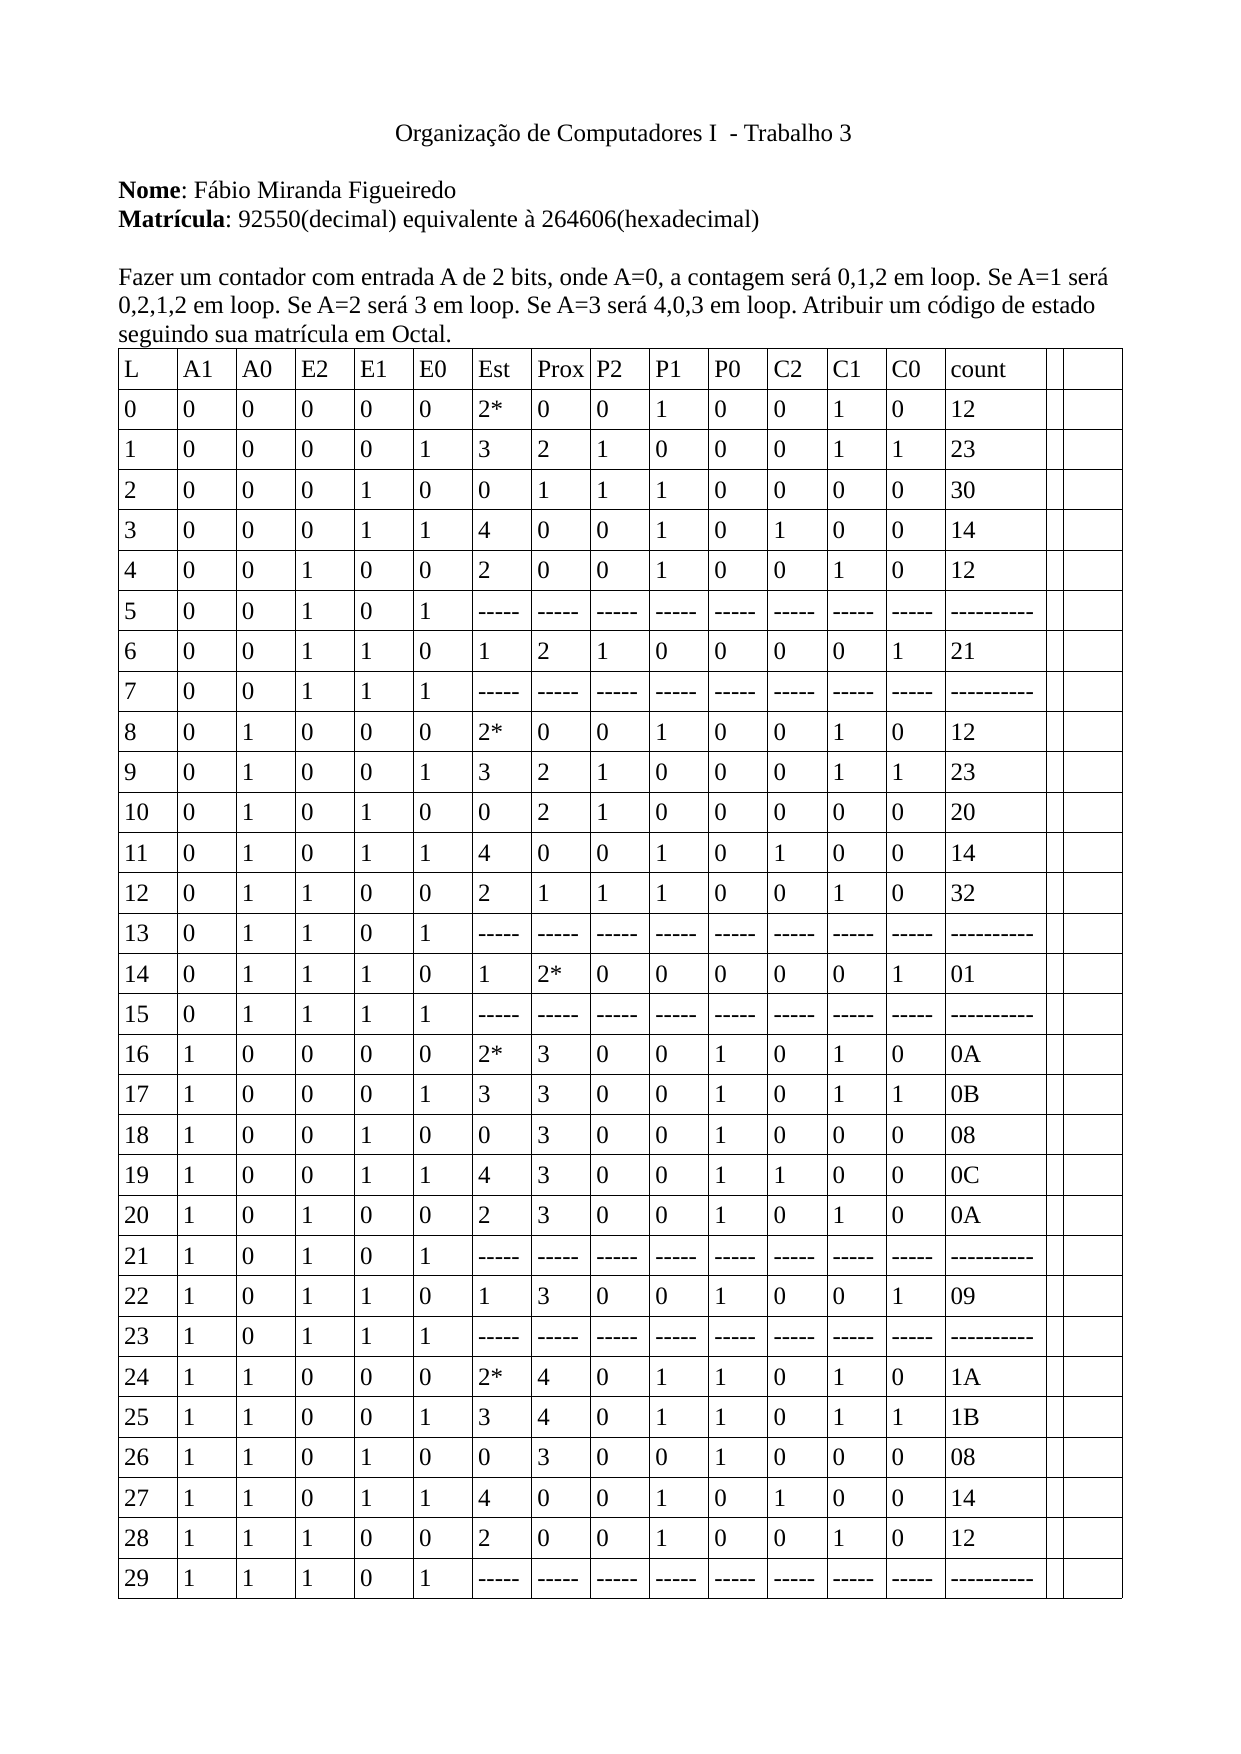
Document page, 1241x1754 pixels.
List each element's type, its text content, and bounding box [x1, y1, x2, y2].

table_cell 17 [119, 1075, 177, 1114]
table_cell 0 [237, 1276, 295, 1316]
table_cell 1 [355, 631, 413, 671]
table_cell [1047, 873, 1063, 912]
table_cell ----- [887, 994, 945, 1033]
table_cell [1064, 833, 1122, 872]
table_cell 2 [473, 1196, 531, 1235]
table_cell 1 [237, 1478, 295, 1517]
table_cell 0 [532, 833, 590, 872]
table_cell [1064, 591, 1122, 630]
table_cell ----- [768, 1236, 827, 1275]
table_cell [1047, 1155, 1063, 1195]
table_cell 7 [119, 672, 177, 711]
table_cell 0 [650, 954, 708, 993]
table_cell ----- [709, 1559, 767, 1598]
table_cell 1 [355, 1317, 413, 1356]
table_cell 0 [828, 833, 886, 872]
table_cell 0 [414, 712, 472, 751]
table_cell [1047, 470, 1063, 509]
table_cell 0 [355, 591, 413, 630]
table_cell ----- [591, 994, 649, 1033]
table_cell [1064, 873, 1122, 912]
table_cell 0 [768, 1438, 827, 1477]
table_cell ----- [828, 1317, 886, 1356]
table_cell 1 [414, 1075, 472, 1114]
table_cell [1047, 793, 1063, 832]
table_cell [1047, 752, 1063, 792]
table_cell 11 [119, 833, 177, 872]
table_cell [1064, 1397, 1122, 1437]
table_cell 0 [355, 390, 413, 429]
table_cell 1 [414, 1236, 472, 1275]
table_cell 1 [237, 873, 295, 912]
table_cell 14 [946, 1478, 1046, 1517]
table_cell 9 [119, 752, 177, 792]
table_cell 20 [119, 1196, 177, 1235]
table_cell 2 [532, 793, 590, 832]
table_cell 1 [355, 994, 413, 1033]
table_cell 0 [828, 1478, 886, 1517]
table_cell 14 [119, 954, 177, 993]
table_cell 1 [650, 551, 708, 590]
table_cell 08 [946, 1115, 1046, 1154]
table_cell 1 [828, 1357, 886, 1396]
table_cell 1 [178, 1196, 236, 1235]
table_cell 0 [237, 1317, 295, 1356]
table_cell 0 [237, 551, 295, 590]
table_cell 4 [473, 833, 531, 872]
table_cell 0 [237, 510, 295, 550]
table_cell 0 [591, 1397, 649, 1437]
table_cell 0 [591, 954, 649, 993]
table_cell 1 [296, 954, 354, 993]
table_cell 1 [355, 833, 413, 872]
table_cell ----- [887, 1559, 945, 1598]
table_cell 0A [946, 1196, 1046, 1235]
table_cell 1 [237, 1357, 295, 1396]
table_cell 0 [414, 793, 472, 832]
table_cell 1 [178, 1438, 236, 1477]
table_cell 0 [296, 1438, 354, 1477]
table_cell 2 [119, 470, 177, 509]
table_cell 1 [473, 631, 531, 671]
table_cell [1064, 914, 1122, 953]
table_cell 0 [237, 430, 295, 469]
table_cell 0 [414, 954, 472, 993]
table_cell 1 [414, 1559, 472, 1598]
table_cell [1064, 1276, 1122, 1316]
table_cell 18 [119, 1115, 177, 1154]
table_cell 0 [178, 551, 236, 590]
table_cell 1 [768, 1155, 827, 1195]
table_header Est [473, 349, 531, 388]
table_cell 1 [296, 914, 354, 953]
table_cell 0 [414, 470, 472, 509]
table_cell 1 [650, 510, 708, 550]
table_cell 0 [768, 873, 827, 912]
table_cell 1A [946, 1357, 1046, 1396]
table_cell 1 [709, 1155, 767, 1195]
table_cell 1 [296, 873, 354, 912]
table_cell [1064, 1559, 1122, 1598]
table_cell ----- [768, 1317, 827, 1356]
table_cell ----- [532, 1559, 590, 1598]
table_cell 0 [887, 1035, 945, 1074]
table_cell 0 [237, 390, 295, 429]
table_cell [1064, 793, 1122, 832]
table_cell 1 [178, 1397, 236, 1437]
table_cell [1064, 752, 1122, 792]
table_cell 0 [828, 954, 886, 993]
text Nome: Fábio Miranda Figueiredo [118, 176, 1122, 204]
table_cell [1047, 954, 1063, 993]
table_cell 4 [473, 1155, 531, 1195]
table_header count [946, 349, 1046, 388]
table_cell 0 [296, 793, 354, 832]
table_cell 1 [709, 1397, 767, 1437]
table_cell 28 [119, 1518, 177, 1557]
table_cell 10 [119, 793, 177, 832]
table_cell [1047, 551, 1063, 590]
table_cell 0 [768, 390, 827, 429]
table_cell 2 [473, 1518, 531, 1557]
table_cell 1 [828, 430, 886, 469]
table_cell 1 [473, 954, 531, 993]
table_cell [1047, 914, 1063, 953]
table_cell [1047, 1478, 1063, 1517]
table_cell [1047, 1438, 1063, 1477]
table_cell 1 [296, 591, 354, 630]
table_cell 0 [591, 1155, 649, 1195]
table_cell 0 [237, 1155, 295, 1195]
table_cell 1 [828, 1196, 886, 1235]
table_cell 0 [768, 752, 827, 792]
table_cell 0 [591, 510, 649, 550]
table_cell 0 [828, 631, 886, 671]
table_cell 0 [768, 551, 827, 590]
table_cell 29 [119, 1559, 177, 1598]
table_cell 0 [828, 1155, 886, 1195]
table_cell 0 [296, 510, 354, 550]
table_cell [1064, 1478, 1122, 1517]
table_cell 30 [946, 470, 1046, 509]
table_cell ----- [532, 591, 590, 630]
table_cell [1047, 1236, 1063, 1275]
table_cell 1 [414, 430, 472, 469]
table_cell 0 [591, 1115, 649, 1154]
table_cell 0 [178, 752, 236, 792]
table_cell ----- [532, 1236, 590, 1275]
table_cell 0 [768, 1196, 827, 1235]
table_cell 0 [591, 1357, 649, 1396]
table_cell 0 [709, 390, 767, 429]
table_cell 1 [296, 1276, 354, 1316]
table_cell ----- [473, 1559, 531, 1598]
table_cell 1 [237, 1438, 295, 1477]
table_cell ----- [709, 994, 767, 1033]
table_cell 0 [828, 510, 886, 550]
table_cell 1 [355, 1438, 413, 1477]
table_cell 1 [828, 712, 886, 751]
table_cell 0 [887, 1518, 945, 1557]
table_cell ---------- [946, 1317, 1046, 1356]
table_cell [1064, 551, 1122, 590]
table_cell 1 [414, 1478, 472, 1517]
table_cell [1064, 390, 1122, 429]
table_cell ----- [650, 1559, 708, 1598]
table_cell 0 [591, 833, 649, 872]
table_cell 1 [178, 1155, 236, 1195]
table_cell 1 [414, 510, 472, 550]
table_cell 1 [828, 1518, 886, 1557]
table_cell 0 [296, 1115, 354, 1154]
table_cell 0 [237, 1236, 295, 1275]
table_cell 1 [296, 1196, 354, 1235]
table_cell 0 [768, 954, 827, 993]
table_cell 2* [473, 1357, 531, 1396]
table_cell 0 [532, 390, 590, 429]
table_cell 0 [768, 1276, 827, 1316]
table_cell 0 [650, 1115, 708, 1154]
table_cell [1047, 1357, 1063, 1396]
table_cell ----- [473, 1236, 531, 1275]
table_cell 1 [591, 430, 649, 469]
table_cell 0 [237, 672, 295, 711]
table_cell 0 [887, 1155, 945, 1195]
table_cell 0 [828, 470, 886, 509]
table_cell 1 [296, 551, 354, 590]
table_cell ----- [473, 994, 531, 1033]
table_cell 1 [178, 1276, 236, 1316]
table_cell 0 [887, 1438, 945, 1477]
table_cell 0 [532, 1478, 590, 1517]
table_cell 3 [473, 1075, 531, 1114]
table_cell 0 [532, 551, 590, 590]
table_cell 1 [709, 1357, 767, 1396]
table_cell ----- [768, 1559, 827, 1598]
table_cell ----- [828, 1236, 886, 1275]
table_cell 3 [473, 430, 531, 469]
table_cell 1 [591, 793, 649, 832]
table_cell 32 [946, 873, 1046, 912]
table_cell 1 [178, 1115, 236, 1154]
table_cell ---------- [946, 591, 1046, 630]
table_cell 0 [828, 1276, 886, 1316]
table_header E0 [414, 349, 472, 388]
table_cell 1 [828, 752, 886, 792]
table_cell 1 [237, 954, 295, 993]
table_cell 1 [709, 1276, 767, 1316]
table_cell 1 [178, 1035, 236, 1074]
table_cell [1047, 510, 1063, 550]
table_cell ----- [650, 591, 708, 630]
table_cell 1 [296, 1236, 354, 1275]
table_header C0 [887, 349, 945, 388]
table_cell 1 [178, 1317, 236, 1356]
table_cell ----- [828, 591, 886, 630]
table_header P2 [591, 349, 649, 388]
table_cell 0 [887, 1357, 945, 1396]
table_cell 0 [650, 430, 708, 469]
table_cell 0 [768, 1115, 827, 1154]
table_cell 2* [473, 1035, 531, 1074]
table_cell 0 [473, 1115, 531, 1154]
table_cell 0 [178, 510, 236, 550]
table_cell 20 [946, 793, 1046, 832]
table_cell 0 [414, 1518, 472, 1557]
table_cell 0 [591, 551, 649, 590]
table_cell 0 [296, 390, 354, 429]
table_cell 0 [296, 1155, 354, 1195]
table_cell 1 [709, 1196, 767, 1235]
table_cell 0 [650, 631, 708, 671]
table_cell 0 [355, 1236, 413, 1275]
table_cell 0 [532, 1518, 590, 1557]
table_cell [1047, 1196, 1063, 1235]
table_cell 1 [414, 1317, 472, 1356]
table_cell 1 [355, 1155, 413, 1195]
table_cell 1 [709, 1035, 767, 1074]
table_cell 1 [237, 1559, 295, 1598]
table_cell 1 [178, 1559, 236, 1598]
table_cell 0 [768, 470, 827, 509]
table_cell 0 [296, 833, 354, 872]
table_cell ----- [709, 591, 767, 630]
table_cell 0 [650, 1075, 708, 1114]
table_cell ---------- [946, 1236, 1046, 1275]
table_cell 0 [650, 1155, 708, 1195]
table_cell [1064, 994, 1122, 1033]
table_cell 4 [473, 1478, 531, 1517]
table_cell 0 [296, 1075, 354, 1114]
table_cell 0 [591, 1276, 649, 1316]
table_cell 1 [414, 914, 472, 953]
table_cell ----- [650, 1236, 708, 1275]
table_header [1047, 349, 1063, 388]
table_cell 5 [119, 591, 177, 630]
table_cell 1 [828, 1035, 886, 1074]
table_cell 1 [355, 954, 413, 993]
table_cell ----- [828, 994, 886, 1033]
table_cell 0 [709, 551, 767, 590]
table_cell ---------- [946, 1559, 1046, 1598]
text Organização de Computadores I - Trabalho 3 [118, 118, 1122, 147]
table_cell 1 [887, 430, 945, 469]
table_cell 0 [887, 833, 945, 872]
table_cell 4 [473, 510, 531, 550]
table_cell ----- [591, 1317, 649, 1356]
table_cell 0 [709, 712, 767, 751]
table_cell 1 [887, 1397, 945, 1437]
table_cell 0 [591, 1478, 649, 1517]
table_header E2 [296, 349, 354, 388]
table_cell 0 [887, 390, 945, 429]
table_cell 14 [946, 510, 1046, 550]
table_cell 0 [709, 470, 767, 509]
table_cell 0 [887, 1196, 945, 1235]
table_cell 1 [591, 470, 649, 509]
table_cell [1047, 1115, 1063, 1154]
table_cell 12 [119, 873, 177, 912]
table_cell 1 [709, 1075, 767, 1114]
table_cell 0 [709, 873, 767, 912]
table_cell 1 [178, 1518, 236, 1557]
table_cell ----- [768, 914, 827, 953]
table_cell [1064, 1075, 1122, 1114]
table_cell 1 [887, 954, 945, 993]
table_cell 14 [946, 833, 1046, 872]
table_cell ----- [768, 994, 827, 1033]
table_cell 2* [532, 954, 590, 993]
table_cell 23 [946, 752, 1046, 792]
table_cell 1 [828, 873, 886, 912]
table_cell 0 [887, 470, 945, 509]
table_cell 0 [296, 1035, 354, 1074]
table_cell 1 [414, 752, 472, 792]
table_cell 23 [119, 1317, 177, 1356]
table_cell 1 [650, 873, 708, 912]
table_header L [119, 349, 177, 388]
table_cell 1 [887, 631, 945, 671]
table_cell 0 [591, 1196, 649, 1235]
table_cell ----- [828, 1559, 886, 1598]
table_cell 1 [414, 591, 472, 630]
table_cell [1064, 631, 1122, 671]
table_cell 1 [650, 390, 708, 429]
table_cell 0 [296, 712, 354, 751]
table_cell ----- [591, 591, 649, 630]
table_cell [1047, 672, 1063, 711]
table_cell 0 [828, 1115, 886, 1154]
table_cell ----- [473, 1317, 531, 1356]
table_cell 1 [887, 1276, 945, 1316]
table_cell 0 [355, 1559, 413, 1598]
table_cell 2 [532, 752, 590, 792]
table_cell ----- [650, 1317, 708, 1356]
table_header C1 [828, 349, 886, 388]
table_header A0 [237, 349, 295, 388]
table_cell 0 [414, 1357, 472, 1396]
table_cell 0 [178, 390, 236, 429]
table_cell [1047, 994, 1063, 1033]
table_cell 0 [709, 1518, 767, 1557]
table_cell [1047, 1397, 1063, 1437]
table_cell 0 [355, 873, 413, 912]
table_cell 22 [119, 1276, 177, 1316]
table_cell 1 [650, 1397, 708, 1437]
table_cell 09 [946, 1276, 1046, 1316]
table_cell 01 [946, 954, 1046, 993]
table_cell 1 [591, 873, 649, 912]
table_cell ---------- [946, 914, 1046, 953]
table_cell 1 [650, 470, 708, 509]
table_cell [1047, 1317, 1063, 1356]
table_cell 1 [709, 1115, 767, 1154]
table_cell 2 [473, 551, 531, 590]
table_cell 1 [828, 1075, 886, 1114]
table_cell 1 [237, 712, 295, 751]
table_cell 1 [414, 1397, 472, 1437]
table_cell 1 [296, 672, 354, 711]
table_cell 0 [355, 1035, 413, 1074]
text Fazer um contador com entrada A de 2 bits, onde A=0, a contagem será 0,1,2 em loop. Se A=1 será 0,2,1,2 em loop. Se A=2 será 3 em loop. Se A=3 será 4,0,3 em loop. Atribuir um código de estado seguindo sua matrícula em Octal. [118, 262, 1122, 348]
table_cell 0 [650, 1035, 708, 1074]
table_cell 0 [237, 631, 295, 671]
table_cell 1 [828, 551, 886, 590]
table_cell 0 [296, 430, 354, 469]
table_cell ----- [768, 672, 827, 711]
table_cell 2 [532, 631, 590, 671]
table_cell 0 [237, 1115, 295, 1154]
table_cell 0 [178, 954, 236, 993]
table_cell 12 [946, 1518, 1046, 1557]
table_cell ----- [709, 672, 767, 711]
table_cell 0 [768, 1518, 827, 1557]
table_cell [1047, 591, 1063, 630]
table_cell 0 [414, 1276, 472, 1316]
table_cell 4 [532, 1357, 590, 1396]
table_cell 12 [946, 712, 1046, 751]
table_cell 1 [650, 712, 708, 751]
table_cell 0A [946, 1035, 1046, 1074]
table_cell 1 [591, 752, 649, 792]
table_cell [1064, 1115, 1122, 1154]
table_cell 0 [178, 994, 236, 1033]
table_cell 1B [946, 1397, 1046, 1437]
table_cell 1 [532, 873, 590, 912]
table_cell 0 [650, 752, 708, 792]
table_cell 0 [237, 591, 295, 630]
table_cell [1047, 631, 1063, 671]
table_cell 1 [887, 752, 945, 792]
table_cell 0 [296, 1357, 354, 1396]
table_cell 0 [296, 1478, 354, 1517]
table_cell 0 [355, 1196, 413, 1235]
table_cell 0 [296, 470, 354, 509]
table_cell [1064, 1236, 1122, 1275]
table_cell ----- [768, 591, 827, 630]
table_cell 1 [296, 1518, 354, 1557]
table_cell 0 [237, 1196, 295, 1235]
table_header E1 [355, 349, 413, 388]
table_cell 2* [473, 390, 531, 429]
table_cell 21 [946, 631, 1046, 671]
table_cell 0 [650, 1196, 708, 1235]
table_cell 0 [709, 793, 767, 832]
table_cell 0 [178, 873, 236, 912]
table_cell 1 [828, 390, 886, 429]
table_cell 0 [591, 390, 649, 429]
table_cell 0 [355, 1075, 413, 1114]
table_cell 2* [473, 712, 531, 751]
table_cell 1 [473, 1276, 531, 1316]
table_cell 13 [119, 914, 177, 953]
table_cell 0 [355, 551, 413, 590]
table_cell 1 [414, 1155, 472, 1195]
table_cell 0B [946, 1075, 1046, 1114]
table_cell 0 [178, 793, 236, 832]
table_cell 0 [237, 1075, 295, 1114]
table_cell [1064, 1035, 1122, 1074]
table_cell 0 [887, 712, 945, 751]
table_cell 0 [768, 1397, 827, 1437]
table_cell 08 [946, 1438, 1046, 1477]
table_cell 3 [473, 1397, 531, 1437]
table_cell 3 [532, 1438, 590, 1477]
table_cell 0 [414, 1196, 472, 1235]
table_cell 12 [946, 390, 1046, 429]
table_cell ----- [532, 672, 590, 711]
table_cell 3 [473, 752, 531, 792]
table_cell 21 [119, 1236, 177, 1275]
table_cell 1 [887, 1075, 945, 1114]
table_cell [1047, 712, 1063, 751]
table_cell 2 [532, 430, 590, 469]
table_cell 1 [237, 994, 295, 1033]
table_cell 0 [591, 1075, 649, 1114]
table_cell 3 [532, 1276, 590, 1316]
table_cell [1064, 430, 1122, 469]
table_cell 1 [828, 1397, 886, 1437]
table_cell 0 [178, 591, 236, 630]
table_cell 12 [946, 551, 1046, 590]
table_cell 3 [532, 1035, 590, 1074]
table_cell 3 [532, 1115, 590, 1154]
table_cell 4 [532, 1397, 590, 1437]
table_cell 1 [355, 1115, 413, 1154]
table_cell 1 [237, 752, 295, 792]
table_cell [1064, 1518, 1122, 1557]
table_cell [1064, 470, 1122, 509]
table_cell ----- [591, 672, 649, 711]
table_cell ----- [709, 914, 767, 953]
table_cell 0 [355, 430, 413, 469]
table_cell ----- [532, 914, 590, 953]
table_cell [1064, 1438, 1122, 1477]
table_cell ---------- [946, 994, 1046, 1033]
table_cell 0 [768, 1357, 827, 1396]
table_cell [1064, 1317, 1122, 1356]
table_header Prox [532, 349, 590, 388]
table_cell 1 [355, 1276, 413, 1316]
table_cell [1064, 954, 1122, 993]
table_cell 0 [178, 833, 236, 872]
table_cell 0 [591, 1518, 649, 1557]
table_cell 1 [237, 793, 295, 832]
table_cell 0 [414, 873, 472, 912]
table_cell 1 [355, 672, 413, 711]
table_cell 3 [532, 1075, 590, 1114]
table_header P1 [650, 349, 708, 388]
table_cell 0 [414, 1438, 472, 1477]
table_cell [1047, 430, 1063, 469]
table_cell 27 [119, 1478, 177, 1517]
table_cell 0 [414, 1115, 472, 1154]
table_cell ----- [473, 914, 531, 953]
table_cell 0 [650, 1276, 708, 1316]
table_cell 15 [119, 994, 177, 1033]
table_cell 1 [237, 833, 295, 872]
table_cell 0 [768, 1035, 827, 1074]
table_cell 8 [119, 712, 177, 751]
table_cell 0 [591, 712, 649, 751]
table_cell 0 [768, 430, 827, 469]
table_cell 1 [768, 1478, 827, 1517]
table_cell [1047, 1559, 1063, 1598]
table_cell 0 [414, 390, 472, 429]
table_cell 0 [355, 712, 413, 751]
table_cell 1 [414, 672, 472, 711]
table_cell 1 [119, 430, 177, 469]
table_cell 0 [768, 793, 827, 832]
table_cell 1 [768, 833, 827, 872]
table_cell 1 [414, 994, 472, 1033]
table_cell ----- [887, 591, 945, 630]
table_cell 1 [355, 470, 413, 509]
table_cell 4 [119, 551, 177, 590]
table_cell 0 [532, 712, 590, 751]
table_cell [1064, 1357, 1122, 1396]
table_header A1 [178, 349, 236, 388]
table_cell 0 [178, 631, 236, 671]
table_cell ----- [532, 994, 590, 1033]
table_cell 1 [768, 510, 827, 550]
table_cell 1 [237, 1518, 295, 1557]
table_cell ----- [887, 1236, 945, 1275]
table_cell 1 [296, 994, 354, 1033]
table_cell 0C [946, 1155, 1046, 1195]
table_cell 1 [296, 1559, 354, 1598]
table_cell 0 [355, 1357, 413, 1396]
table_cell 19 [119, 1155, 177, 1195]
table_cell ----- [650, 914, 708, 953]
table_header C2 [768, 349, 827, 388]
table_cell [1064, 1196, 1122, 1235]
table_cell 1 [650, 1478, 708, 1517]
table_cell 0 [650, 793, 708, 832]
table_cell 0 [709, 430, 767, 469]
table_cell 0 [119, 390, 177, 429]
table_cell [1047, 1035, 1063, 1074]
table_cell 1 [709, 1438, 767, 1477]
table_cell 0 [887, 873, 945, 912]
table_cell 0 [887, 793, 945, 832]
table_cell 1 [355, 793, 413, 832]
table_cell 1 [178, 1357, 236, 1396]
table_cell 26 [119, 1438, 177, 1477]
table_cell 0 [828, 793, 886, 832]
table_cell ---------- [946, 672, 1046, 711]
table_cell 1 [178, 1236, 236, 1275]
table_cell ----- [532, 1317, 590, 1356]
table_cell ----- [650, 672, 708, 711]
table_cell 0 [296, 1397, 354, 1437]
table_cell 0 [828, 1438, 886, 1477]
table_cell ----- [591, 914, 649, 953]
table_cell ----- [473, 672, 531, 711]
table_cell 1 [237, 914, 295, 953]
table_cell 0 [591, 1035, 649, 1074]
table_cell 0 [473, 1438, 531, 1477]
table_cell 1 [591, 631, 649, 671]
table_cell 0 [887, 510, 945, 550]
table_cell ----- [709, 1236, 767, 1275]
table_cell 0 [650, 1438, 708, 1477]
table_cell ----- [591, 1559, 649, 1598]
table_cell 0 [178, 470, 236, 509]
table_cell 0 [473, 470, 531, 509]
table_cell 0 [887, 1478, 945, 1517]
table_cell 0 [709, 1478, 767, 1517]
table_cell ----- [591, 1236, 649, 1275]
table_cell 3 [119, 510, 177, 550]
table_cell 0 [414, 631, 472, 671]
table_cell 0 [709, 752, 767, 792]
table_cell 24 [119, 1357, 177, 1396]
table_cell 1 [650, 833, 708, 872]
table_cell 0 [178, 672, 236, 711]
table_cell ----- [887, 1317, 945, 1356]
text Matrícula: 92550(decimal) equivalente à 264606(hexadecimal) [118, 204, 1122, 233]
table_cell [1047, 1518, 1063, 1557]
table_cell [1047, 833, 1063, 872]
table_cell 1 [355, 1478, 413, 1517]
table_cell ----- [887, 672, 945, 711]
table_cell 1 [414, 833, 472, 872]
table_cell 0 [591, 1438, 649, 1477]
table_cell 1 [650, 1518, 708, 1557]
table_cell 0 [178, 712, 236, 751]
table_cell [1064, 1155, 1122, 1195]
table_header P0 [709, 349, 767, 388]
table_cell 0 [414, 551, 472, 590]
table_cell 1 [296, 1317, 354, 1356]
table_cell 2 [473, 873, 531, 912]
table_cell 0 [887, 1115, 945, 1154]
table_cell 0 [473, 793, 531, 832]
table_cell 1 [178, 1478, 236, 1517]
table_cell [1047, 1276, 1063, 1316]
table_cell ----- [887, 914, 945, 953]
table_cell [1064, 712, 1122, 751]
table_cell 0 [237, 470, 295, 509]
table_cell 1 [178, 1075, 236, 1114]
table_cell 0 [355, 1518, 413, 1557]
table_cell 0 [532, 510, 590, 550]
table_cell [1064, 510, 1122, 550]
table_cell 23 [946, 430, 1046, 469]
table_cell ----- [828, 672, 886, 711]
table_cell 3 [532, 1155, 590, 1195]
table_cell 0 [887, 551, 945, 590]
table_cell 0 [237, 1035, 295, 1074]
table_cell ----- [828, 914, 886, 953]
table_cell 0 [414, 1035, 472, 1074]
table_cell 0 [768, 712, 827, 751]
table_cell ----- [473, 591, 531, 630]
table_cell [1064, 672, 1122, 711]
table_cell 1 [532, 470, 590, 509]
table_cell 3 [532, 1196, 590, 1235]
table_cell [1047, 1075, 1063, 1114]
table_cell 0 [709, 833, 767, 872]
table_cell 0 [355, 1397, 413, 1437]
table_cell ----- [709, 1317, 767, 1356]
table_cell 0 [178, 430, 236, 469]
table_cell 0 [768, 1075, 827, 1114]
table_cell 0 [296, 752, 354, 792]
table_cell 0 [178, 914, 236, 953]
table_cell 0 [355, 752, 413, 792]
table_cell 1 [355, 510, 413, 550]
table_cell 16 [119, 1035, 177, 1074]
table_cell ----- [650, 994, 708, 1033]
table_cell 1 [296, 631, 354, 671]
table_cell 0 [709, 631, 767, 671]
table_cell 1 [650, 1357, 708, 1396]
table_cell 25 [119, 1397, 177, 1437]
table_cell 6 [119, 631, 177, 671]
table_cell 0 [355, 914, 413, 953]
table_cell 1 [237, 1397, 295, 1437]
table_cell 0 [709, 954, 767, 993]
table_cell 0 [709, 510, 767, 550]
table_header [1064, 349, 1122, 388]
table_cell [1047, 390, 1063, 429]
table_cell 0 [768, 631, 827, 671]
